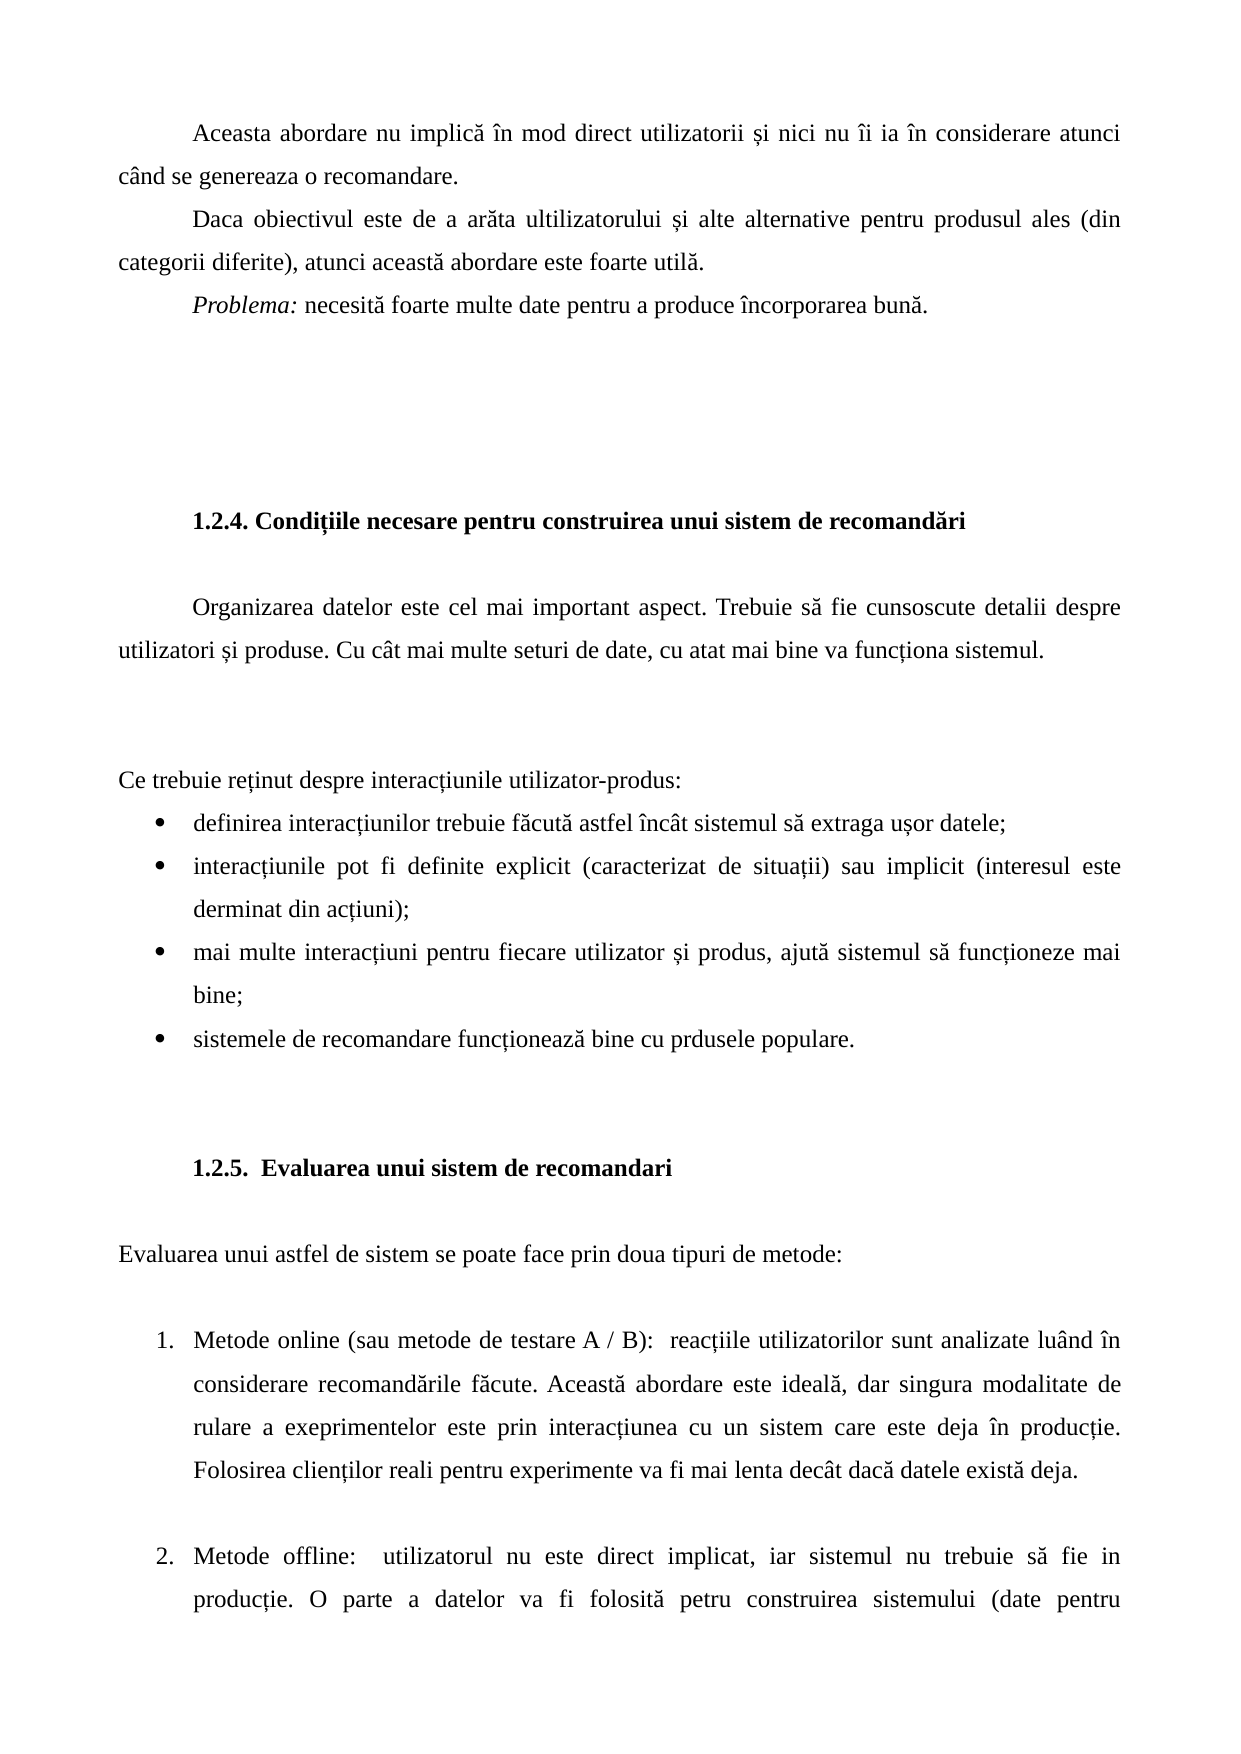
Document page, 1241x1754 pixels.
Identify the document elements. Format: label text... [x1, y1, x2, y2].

list Metode offline: utilizatorul nu este direct implicat, iar sistemul nu trebuie să fie in producție. O parte a datelor va fi folosită petru construirea sistemului (date pentru [156, 1541, 1122, 1613]
text Problema: necesită foarte multe date pentru a produce încorporarea bună. [118, 291, 1122, 319]
list definirea interacțiunilor trebuie făcută astfel încât sistemul să extraga ușor datele; [156, 808, 1122, 837]
list sistemele de recomandare funcționează bine cu prdusele populare. [156, 1024, 1122, 1052]
list Metode online (sau metode de testare A / B): reacțiile utilizatorilor sunt analizate luând în considerare recomandările făcute. Această abordare este ideală, dar singura modalitate de rulare a exeprimentelor este prin interacțiunea cu un sistem care este deja în producție. Folosirea clienților reali pentru experimente va fi mai lenta decât dacă datele există deja. [156, 1326, 1122, 1484]
text Organizarea datelor este cel mai important aspect. Trebuie să fie cunsoscute detalii despre utilizatori și produse. Cu cât mai multe seturi de date, cu atat mai bine va funcționa sistemul. [118, 592, 1122, 664]
text 1.2.5. Evaluarea unui sistem de recomandari [118, 1153, 1122, 1182]
text Aceasta abordare nu implică în mod direct utilizatorii și nici nu îi ia în considerare atunci când se genereaza o recomandare. [118, 118, 1122, 190]
text Evaluarea unui astfel de sistem se poate face prin doua tipuri de metode: [118, 1239, 1122, 1268]
text Daca obiectivul este de a arăta ultilizatorului și alte alternative pentru produsul ales (din categorii diferite), atunci această abordare este foarte utilă. [118, 204, 1122, 276]
list mai multe interacțiuni pentru fiecare utilizator și produs, ajută sistemul să funcționeze mai bine; [156, 937, 1122, 1009]
text Ce trebuie reținut despre interacțiunile utilizator-produs: [118, 765, 1122, 794]
list interacțiunile pot fi definite explicit (caracterizat de situații) sau implicit (interesul este derminat din acțiuni); [156, 851, 1122, 923]
text 1.2.4. Condițiile necesare pentru construirea unui sistem de recomandări [118, 506, 1122, 535]
